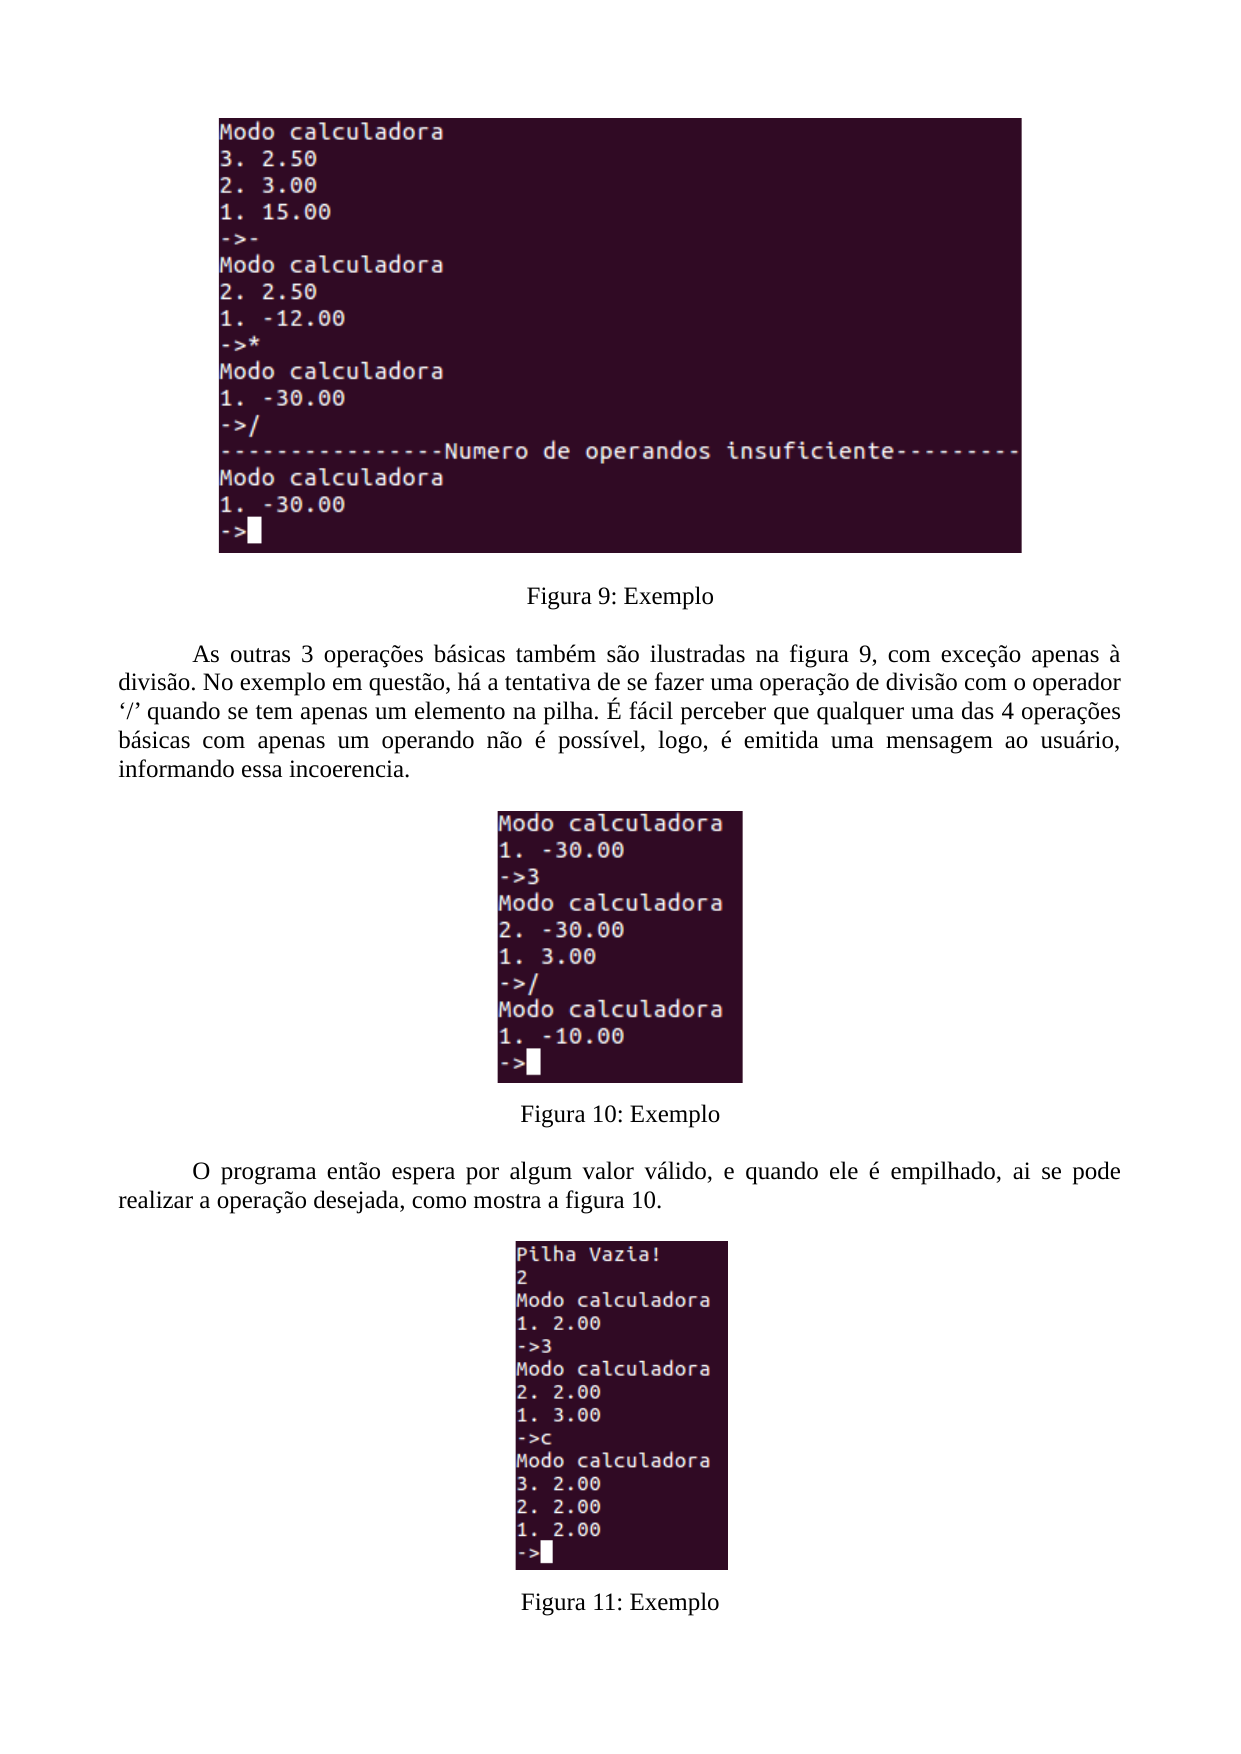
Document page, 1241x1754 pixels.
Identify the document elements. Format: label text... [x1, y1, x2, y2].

text Figura 11: Exemplo [118, 1587, 1122, 1616]
text Figura 9: Exemplo [118, 581, 1122, 610]
picture [497, 811, 743, 1083]
picture [515, 1241, 728, 1570]
text O programa então espera por algum valor válido, e quando ele é empilhado, ai se pode realizar a operação desejada, como mostra a figura 10. [118, 1156, 1122, 1214]
text As outras 3 operações básicas também são ilustradas na figura 9, com exceção apenas à divisão. No exemplo em questão, há a tentativa de se fazer uma operação de divisão com o operador ‘/’ quando se tem apenas um elemento na pilha. É fácil perceber que qualquer uma das 4 operações básicas com apenas um operando não é possível, logo, é emitida uma mensagem ao usuário, informando essa incoerencia. [118, 639, 1122, 782]
picture [218, 118, 1022, 553]
text Figura 10: Exemplo [118, 1099, 1122, 1127]
